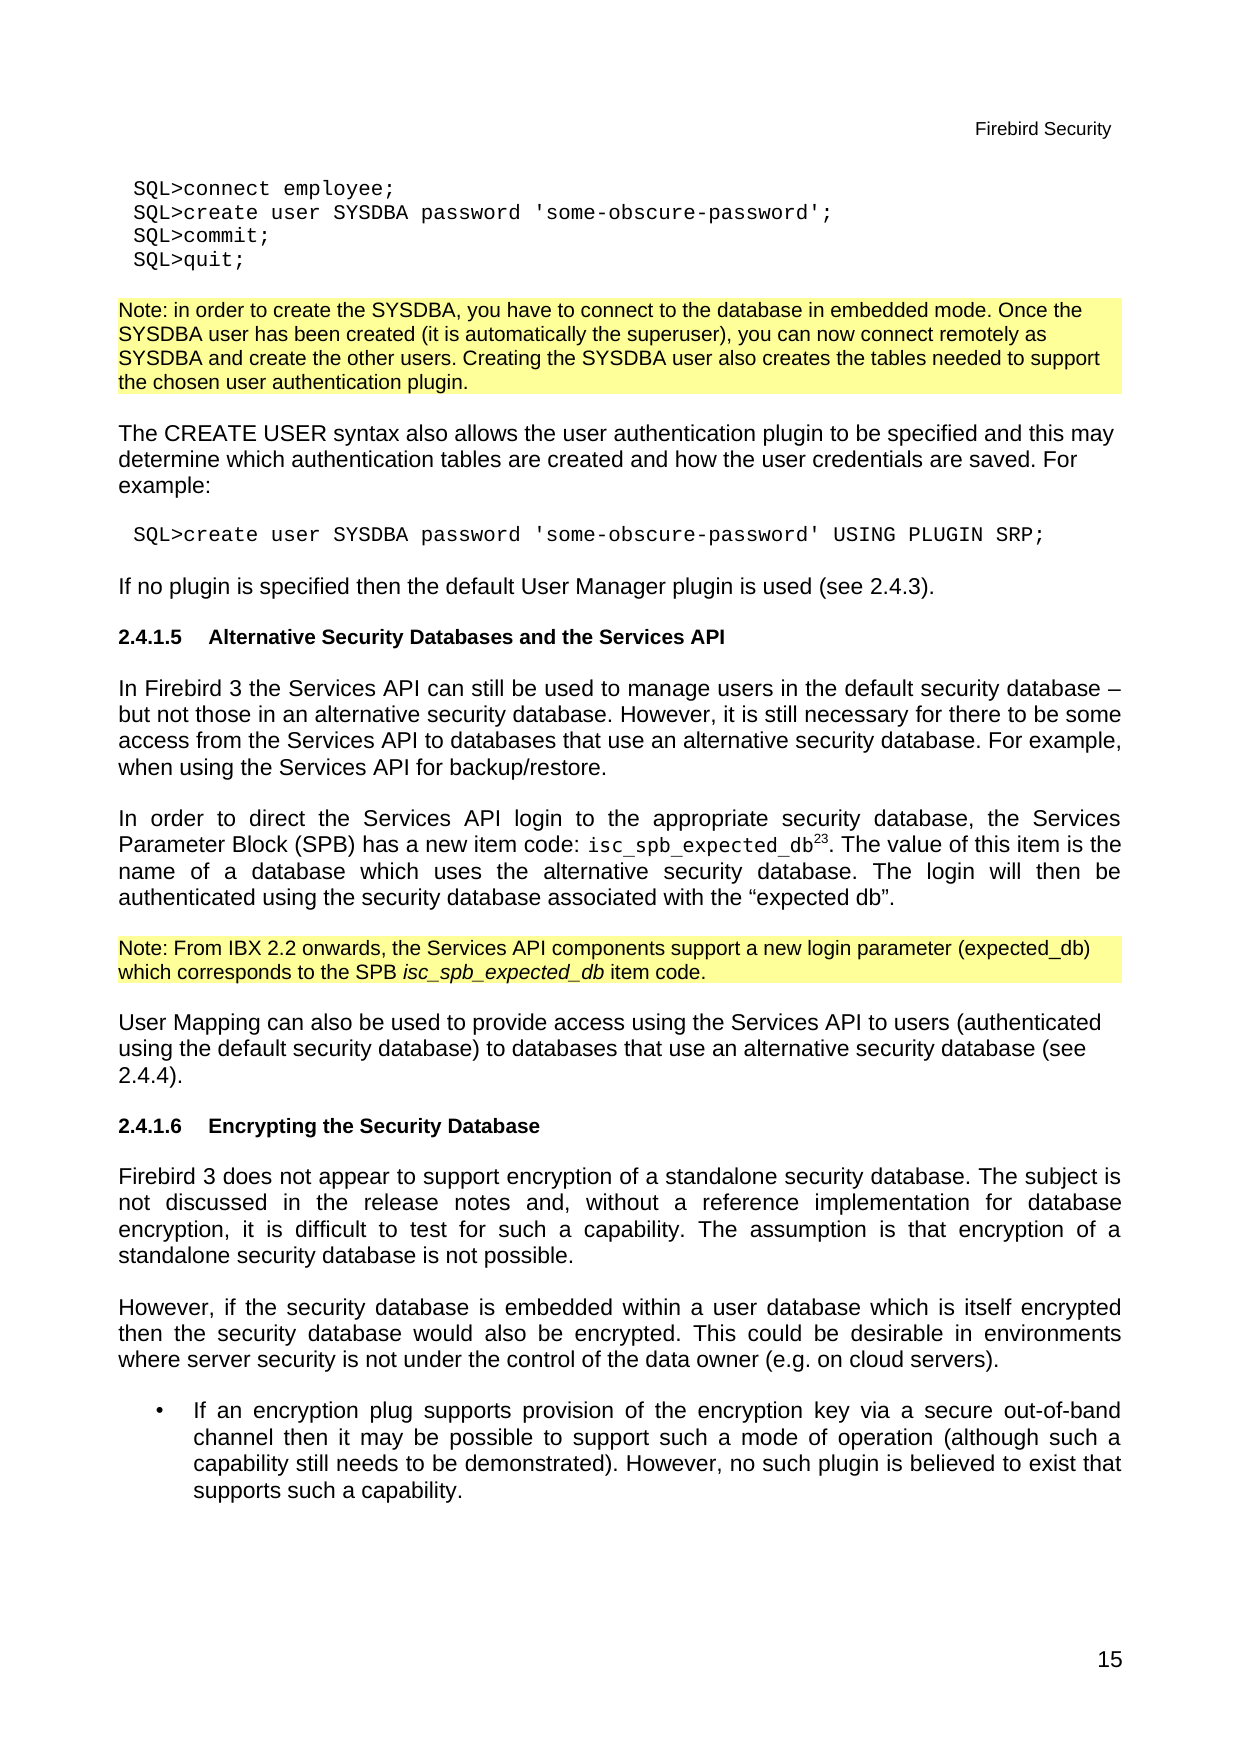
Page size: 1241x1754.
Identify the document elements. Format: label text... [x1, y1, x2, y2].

text However, if the security database is embedded within a user database which is itself encrypted then the security database would also be encrypted. This could be desirable in environments where server security is not under the control of the data owner (e.g. on cloud servers). [118, 1293, 1122, 1372]
text The CREATE USER syntax also allows the user authentication plugin to be specified and this may determine which authentication tables are created and how the user credentials are saved. For example: [118, 419, 1122, 499]
subtitle Encrypting the Security Database [118, 1113, 1122, 1137]
text Firebird 3 does not appear to support encryption of a standalone security database. The subject is not discussed in the release notes and, without a reference implementation for database encryption, it is difficult to test for such a capability. The assumption is that encryption of a standalone security database is not possible. [118, 1163, 1122, 1268]
text In order to direct the Services API login to the appropriate security database, the Services Parameter Block (SPB) has a new item code: isc_spb_expected_db. The value of this item is the name of a database which uses the alternative security database. The login will then be authenticated using the security database associated with the “expected db”. [118, 805, 1122, 911]
text SQL>commit; [133, 225, 1122, 249]
subtitle Alternative Security Databases and the Services API [118, 625, 1122, 649]
text SQL>create user SYSDBA password 'some-obscure-password'; [133, 202, 1122, 225]
text SQL>connect employee; [133, 178, 1122, 202]
text User Mapping can also be used to provide access using the Services API to users (authenticated using the default security database) to databases that use an alternative security database (see 2.4.4). [118, 1009, 1122, 1088]
text Note: From IBX 2.2 onwards, the Services API components support a new login parameter (expected_db) which corresponds to the SPB isc_spb_expected_db item code. [118, 936, 1122, 983]
list If an encryption plug supports provision of the encryption key via a secure out-of-band channel then it may be possible to support such a mode of operation (although such a capability still needs to be demonstrated). However, no such plugin is believed to exist that supports such a capability. [156, 1397, 1122, 1503]
text If no plugin is specified then the default User Manager plugin is used (see 2.4.3). [118, 573, 1122, 600]
text SQL>quit; [133, 249, 1122, 273]
text Note: in order to create the SYSDBA, you have to connect to the database in embedded mode. Once the SYSDBA user has been created (it is automatically the superuser), you can now connect remotely as SYSDBA and create the other users. Creating the SYSDBA user also creates the tables needed to support the chosen user authentication plugin. [118, 298, 1122, 394]
text In Firebird 3 the Services API can still be used to manage users in the default security database – but not those in an alternative security database. However, it is still necessary for there to be some access from the Services API to databases that use an alternative security database. For example, when using the Services API for backup/restore. [118, 675, 1122, 780]
text SQL>create user SYSDBA password 'some-obscure-password' USING PLUGIN SRP; [133, 524, 1122, 548]
